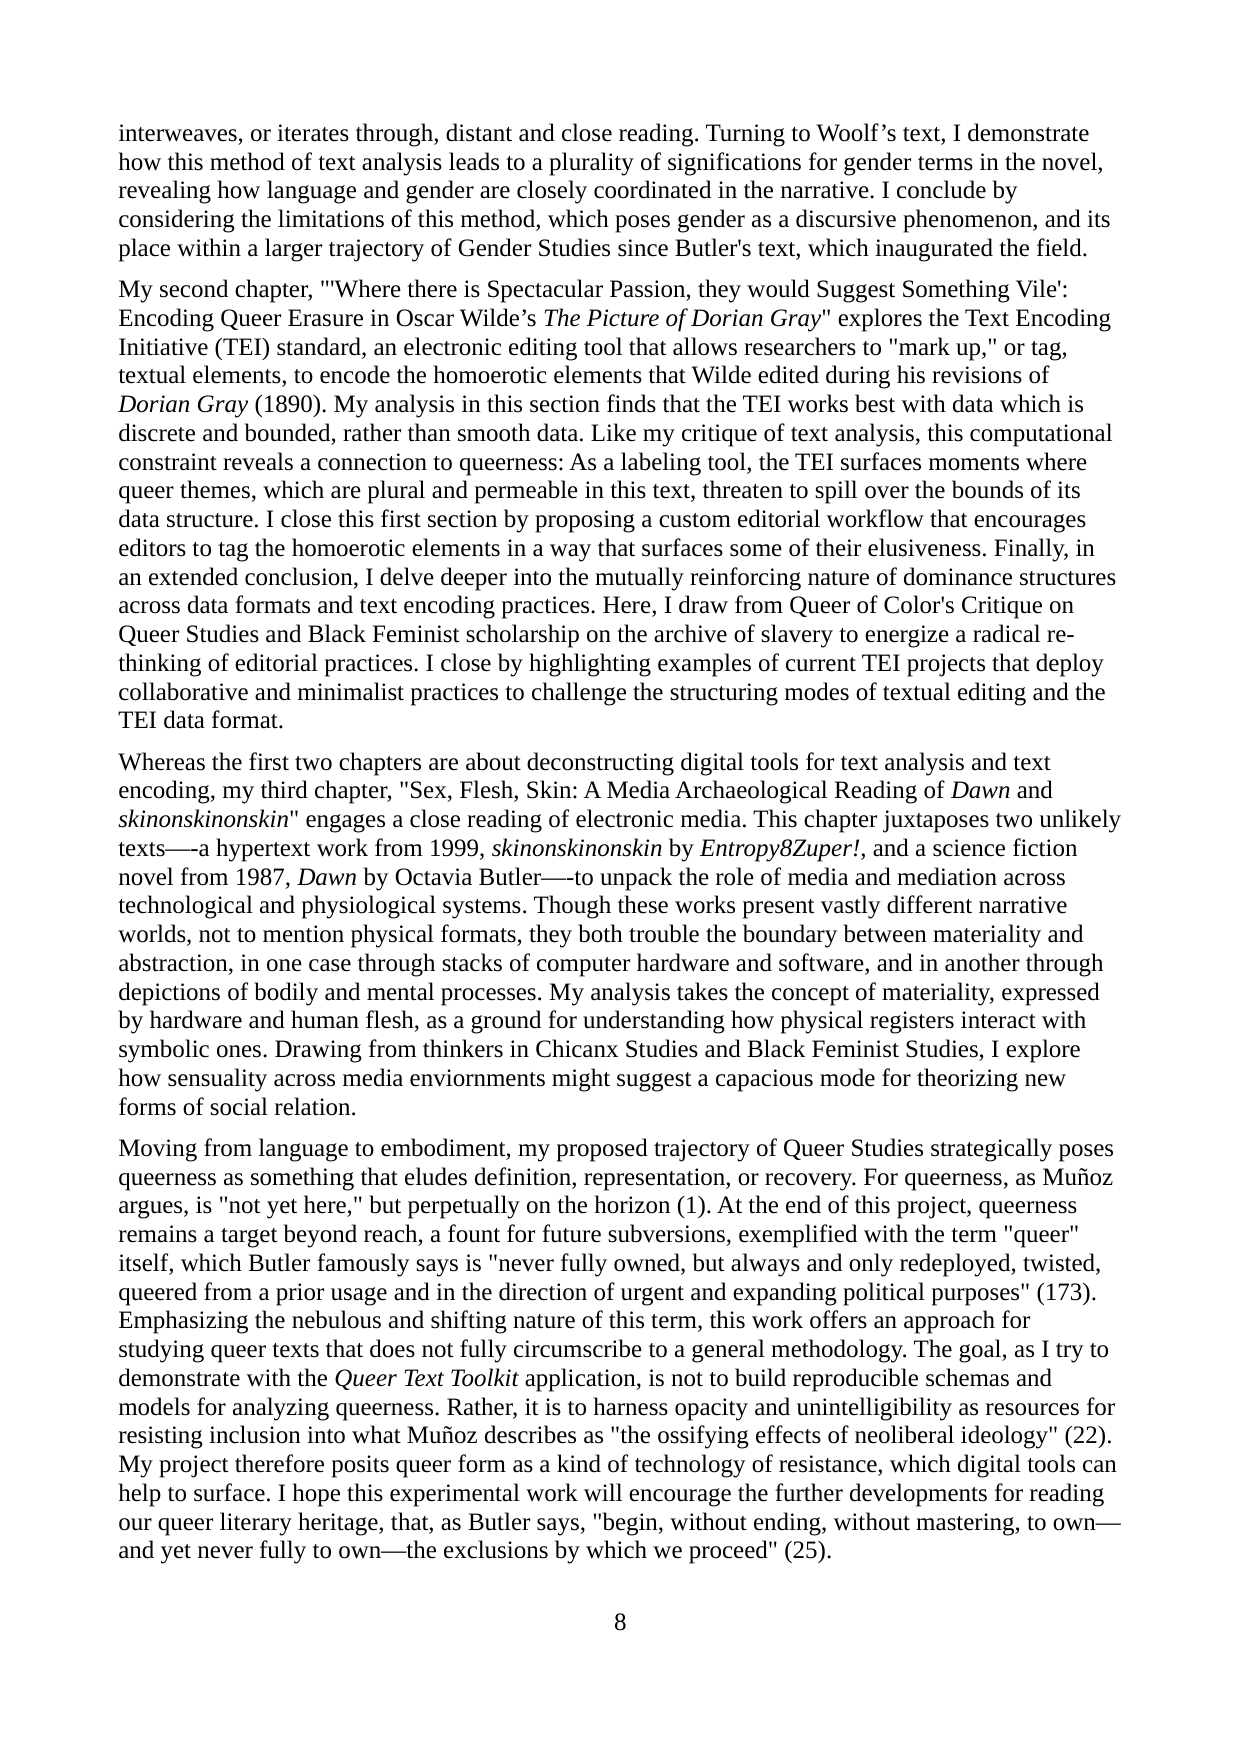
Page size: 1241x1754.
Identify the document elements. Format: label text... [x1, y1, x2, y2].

text interweaves, or iterates through, distant and close reading. Turning to Woolf’s text, I demonstrate how this method of text analysis leads to a plurality of significations for gender terms in the novel, revealing how language and gender are closely coordinated in the narrative. I conclude by considering the limitations of this method, which poses gender as a discursive phenomenon, and its place within a larger trajectory of Gender Studies since Butler's text, which inaugurated the field. [118, 118, 1122, 262]
text Moving from language to embodiment, my proposed trajectory of Queer Studies strategically poses queerness as something that eludes definition, representation, or recovery. For queerness, as Muñoz argues, is "not yet here," but perpetually on the horizon (1). At the end of this project, queerness remains a target beyond reach, a fount for future subversions, exemplified with the term "queer" itself, which Butler famously says is "never fully owned, but always and only redeployed, twisted, queered from a prior usage and in the direction of urgent and expanding political purposes" (173). Emphasizing the nebulous and shifting nature of this term, this work offers an approach for studying queer texts that does not fully circumscribe to a general methodology. The goal, as I try to demonstrate with the Queer Text Toolkit application, is not to build reproducible schemas and models for analyzing queerness. Rather, it is to harness opacity and unintelligibility as resources for resisting inclusion into what Muñoz describes as "the ossifying effects of neoliberal ideology" (22). My project therefore posits queer form as a kind of technology of resistance, which digital tools can help to surface. I hope this experimental work will encourage the further developments for reading our queer literary heritage, that, as Butler says, "begin, without ending, without mastering, to own—and yet never fully to own—the exclusions by which we proceed" (25). [118, 1133, 1122, 1564]
text Whereas the first two chapters are about deconstructing digital tools for text analysis and text encoding, my third chapter, "Sex, Flesh, Skin: A Media Archaeological Reading of Dawn and skinonskinonskin" engages a close reading of electronic media. This chapter juxtaposes two unlikely texts—-a hypertext work from 1999, skinonskinonskin by Entropy8Zuper!, and a science fiction novel from 1987, Dawn by Octavia Butler—-to unpack the role of media and mediation across technological and physiological systems. Though these works present vastly different narrative worlds, not to mention physical formats, they both trouble the boundary between materiality and abstraction, in one case through stacks of computer hardware and software, and in another through depictions of bodily and mental processes. My analysis takes the concept of materiality, expressed by hardware and human flesh, as a ground for understanding how physical registers interact with symbolic ones. Drawing from thinkers in Chicanx Studies and Black Feminist Studies, I explore how sensuality across media enviornments might suggest a capacious mode for theorizing new forms of social relation. [118, 747, 1122, 1121]
text My second chapter, "'Where there is Spectacular Passion, they would Suggest Something Vile': Encoding Queer Erasure in Oscar Wilde’s The Picture of Dorian Gray" explores the Text Encoding Initiative (TEI) standard, an electronic editing tool that allows researchers to "mark up," or tag, textual elements, to encode the homoerotic elements that Wilde edited during his revisions of Dorian Gray (1890). My analysis in this section finds that the TEI works best with data which is discrete and bounded, rather than smooth data. Like my critique of text analysis, this computational constraint reveals a connection to queerness: As a labeling tool, the TEI surfaces moments where queer themes, which are plural and permeable in this text, threaten to spill over the bounds of its data structure. I close this first section by proposing a custom editorial workflow that encourages editors to tag the homoerotic elements in a way that surfaces some of their elusiveness. Finally, in an extended conclusion, I delve deeper into the mutually reinforcing nature of dominance structures across data formats and text encoding practices. Here, I draw from Queer of Color's Critique on Queer Studies and Black Feminist scholarship on the archive of slavery to energize a radical re-thinking of editorial practices. I close by highlighting examples of current TEI projects that deploy collaborative and minimalist practices to challenge the structuring modes of textual editing and the TEI data format. [118, 274, 1122, 734]
